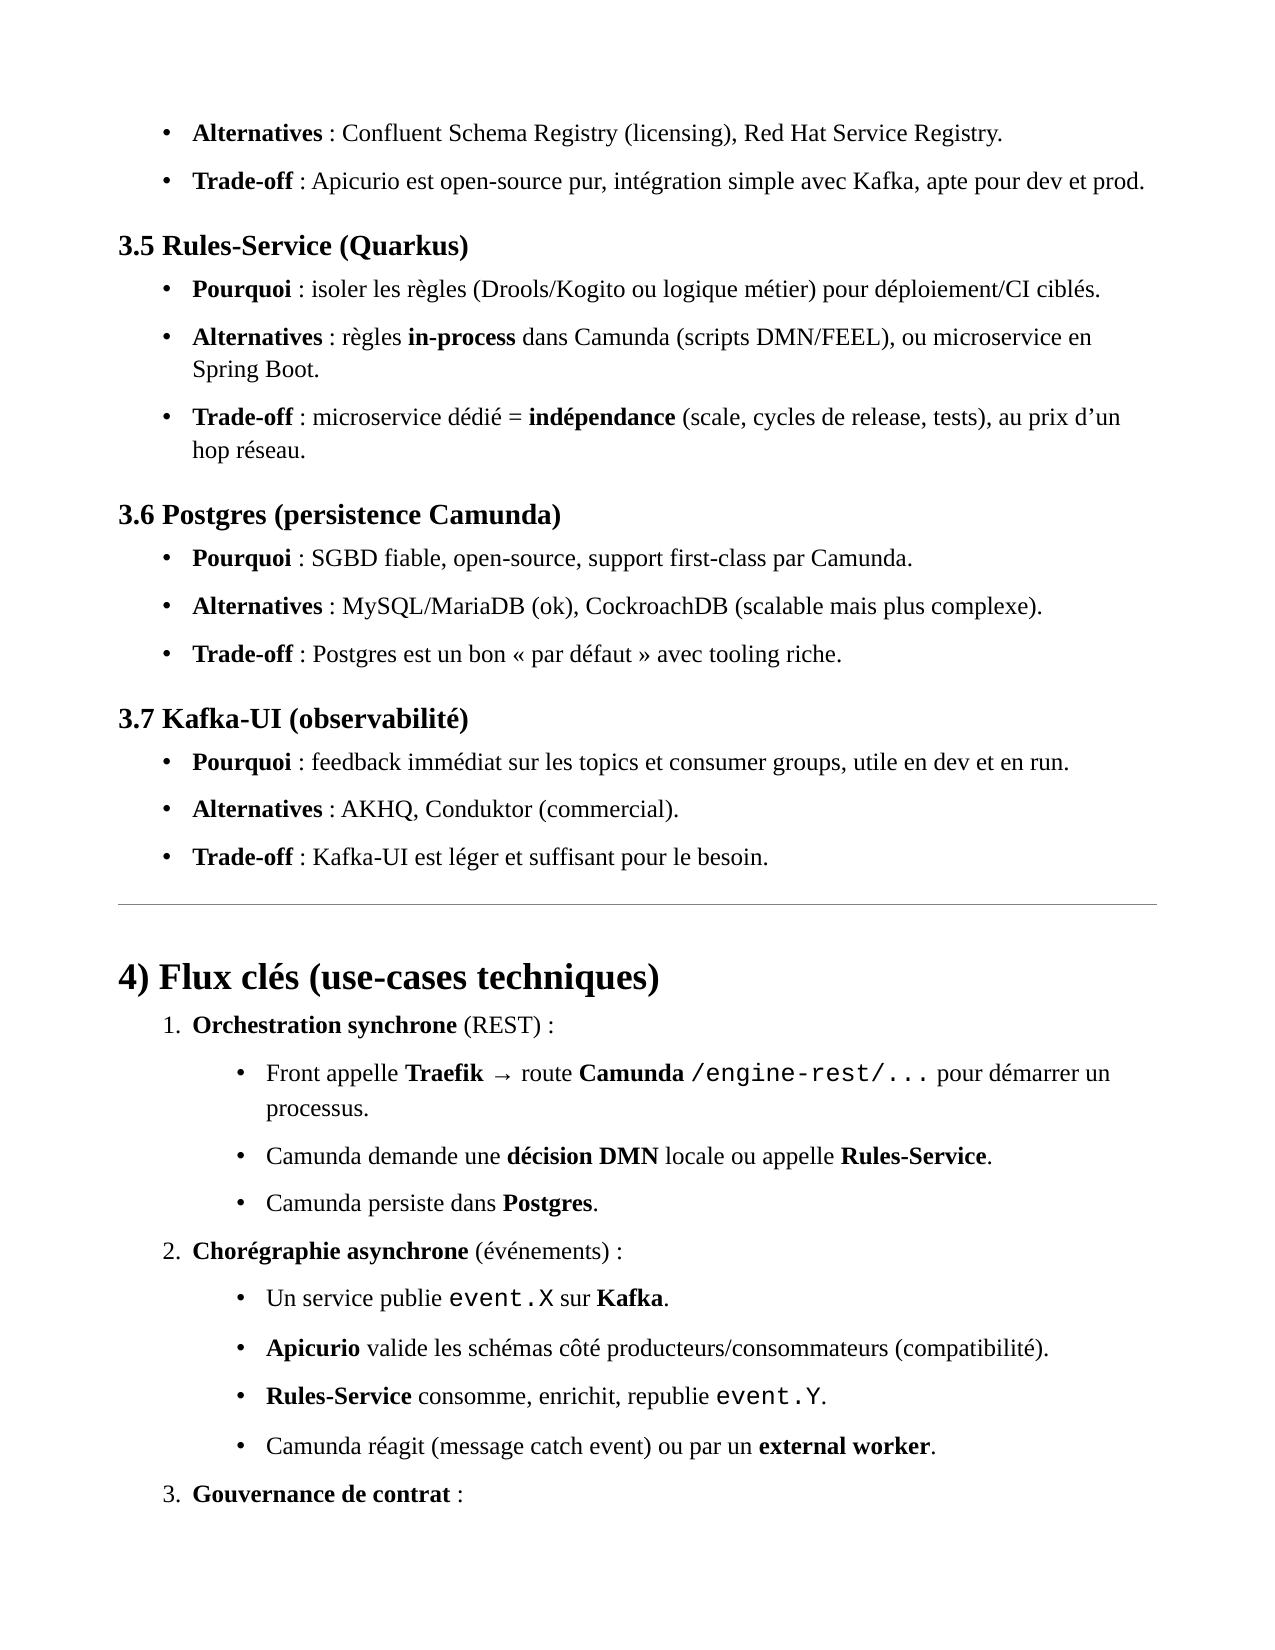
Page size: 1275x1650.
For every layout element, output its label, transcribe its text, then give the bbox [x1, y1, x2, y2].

list Trade‑off : Postgres est un bon « par défaut » avec tooling riche. [162, 639, 1157, 667]
list Apicurio valide les schémas côté producteurs/consommateurs (compatibilité). [236, 1333, 1157, 1362]
subtitle 4) Flux clés (use‑cases techniques) [118, 955, 1157, 998]
list Trade‑off : Kafka‑UI est léger et suffisant pour le besoin. [162, 842, 1157, 871]
list Trade‑off : microservice dédié = indépendance (scale, cycles de release, tests), au prix d’un hop réseau. [162, 402, 1157, 464]
list Pourquoi : isoler les règles (Drools/Kogito ou logique métier) pour déploiement/CI ciblés. [162, 274, 1157, 303]
subtitle 3.6 Postgres (persistence Camunda) [118, 497, 1157, 531]
list Alternatives : Confluent Schema Registry (licensing), Red Hat Service Registry. [162, 118, 1157, 147]
list Trade‑off : Apicurio est open‑source pur, intégration simple avec Kafka, apte pour dev et prod. [162, 166, 1157, 194]
list Pourquoi : SGBD fiable, open‑source, support first‑class par Camunda. [162, 543, 1157, 572]
list Alternatives : MySQL/MariaDB (ok), CockroachDB (scalable mais plus complexe). [162, 591, 1157, 620]
list Chorégraphie asynchrone (événements) : [162, 1236, 1157, 1265]
subtitle 3.7 Kafka‑UI (observabilité) [118, 701, 1157, 734]
list Alternatives : AKHQ, Conduktor (commercial). [162, 794, 1157, 823]
list Camunda réagit (message catch event) ou par un external worker. [236, 1431, 1157, 1460]
list Pourquoi : feedback immédiat sur les topics et consumer groups, utile en dev et en run. [162, 747, 1157, 776]
list Camunda persiste dans Postgres. [236, 1188, 1157, 1217]
subtitle 3.5 Rules‑Service (Quarkus) [118, 228, 1157, 261]
list Alternatives : règles in‑process dans Camunda (scripts DMN/FEEL), ou microservice en Spring Boot. [162, 322, 1157, 383]
list Camunda demande une décision DMN locale ou appelle Rules‑Service. [236, 1141, 1157, 1169]
list Gouvernance de contrat : [162, 1479, 1157, 1507]
list Orchestration synchrone (REST) : [162, 1010, 1157, 1039]
list Front appelle Traefik → route Camunda /engine-rest/... pour démarrer un processus. [236, 1058, 1157, 1122]
list Un service publie event.X sur Kafka. [236, 1283, 1157, 1314]
list Rules‑Service consomme, enrichit, republie event.Y. [236, 1381, 1157, 1412]
